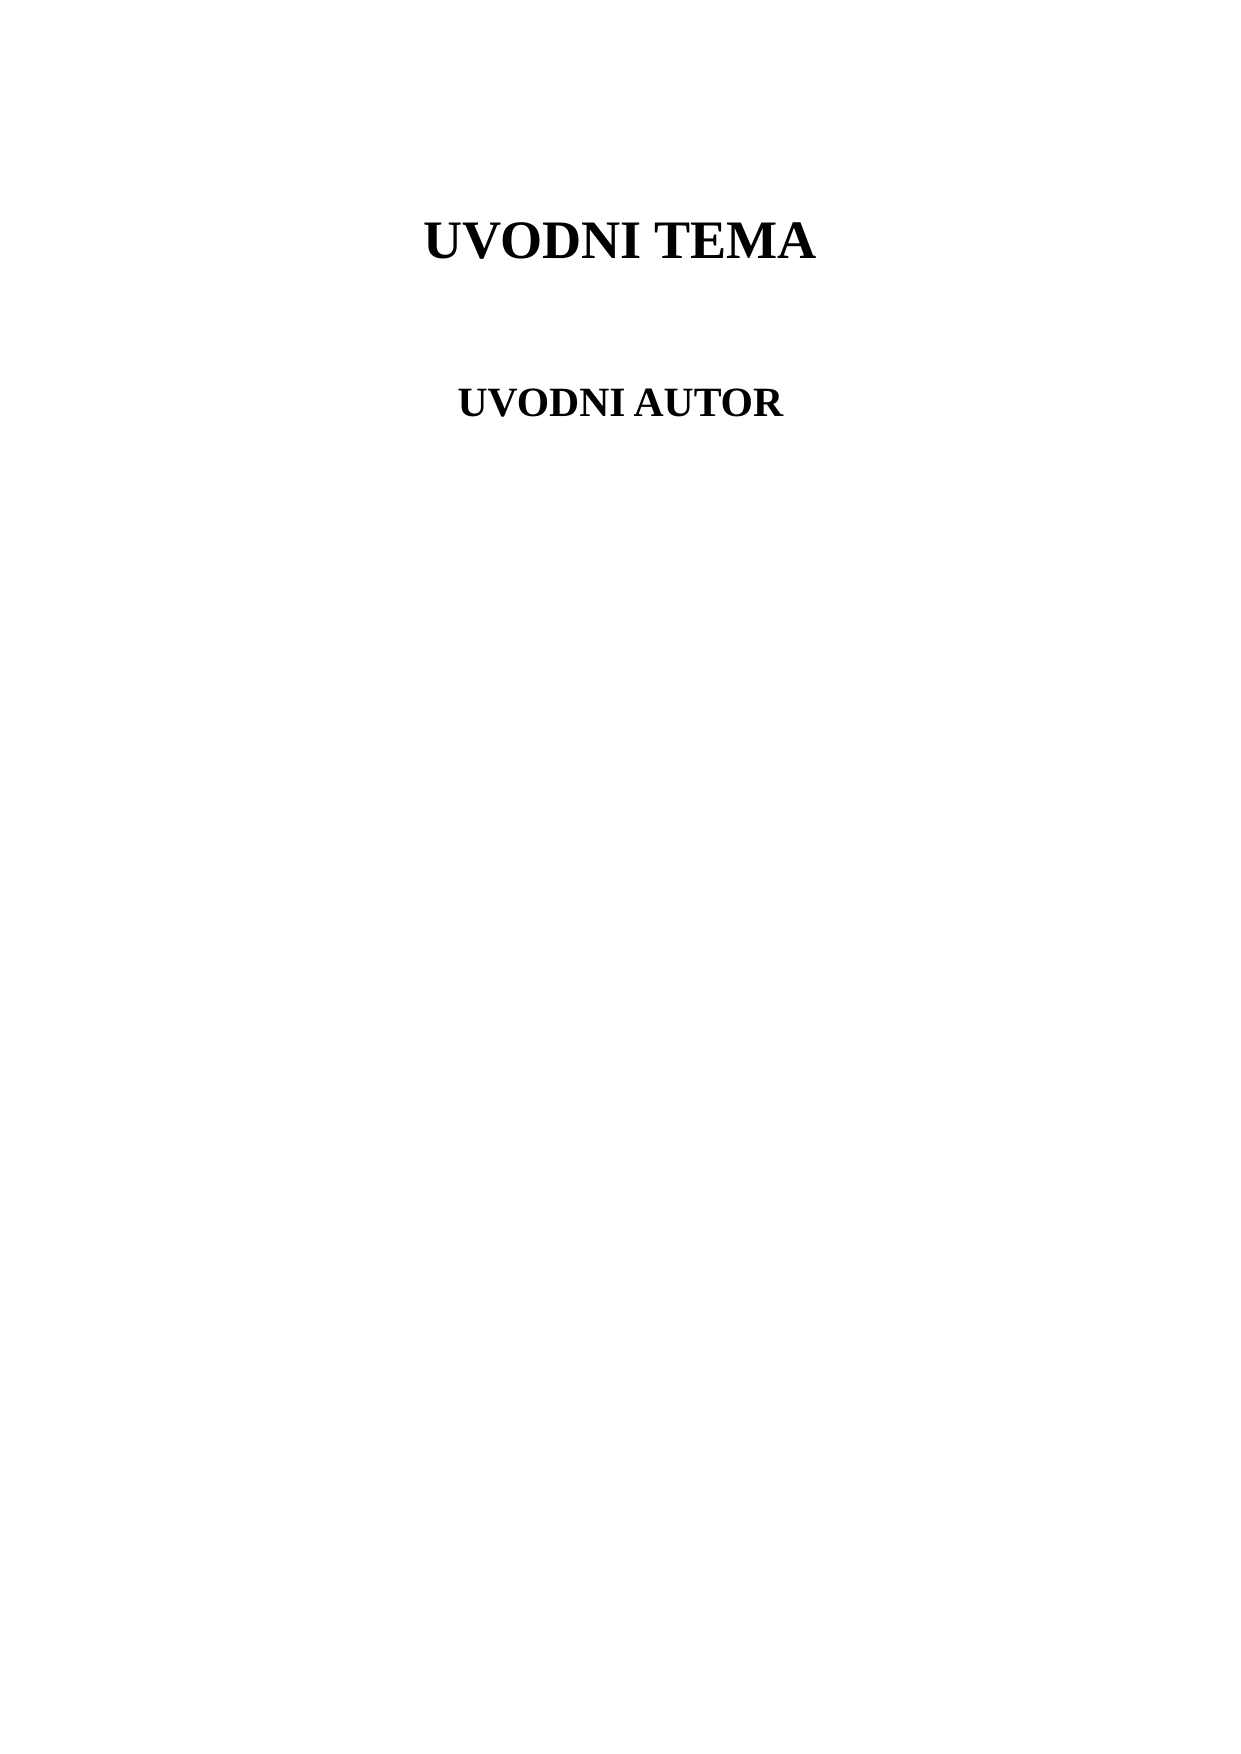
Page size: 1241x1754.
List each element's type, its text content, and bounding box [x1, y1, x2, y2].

text Uvodni AUTOR [150, 377, 1090, 425]
text UVODNI TEMA [150, 208, 1090, 271]
